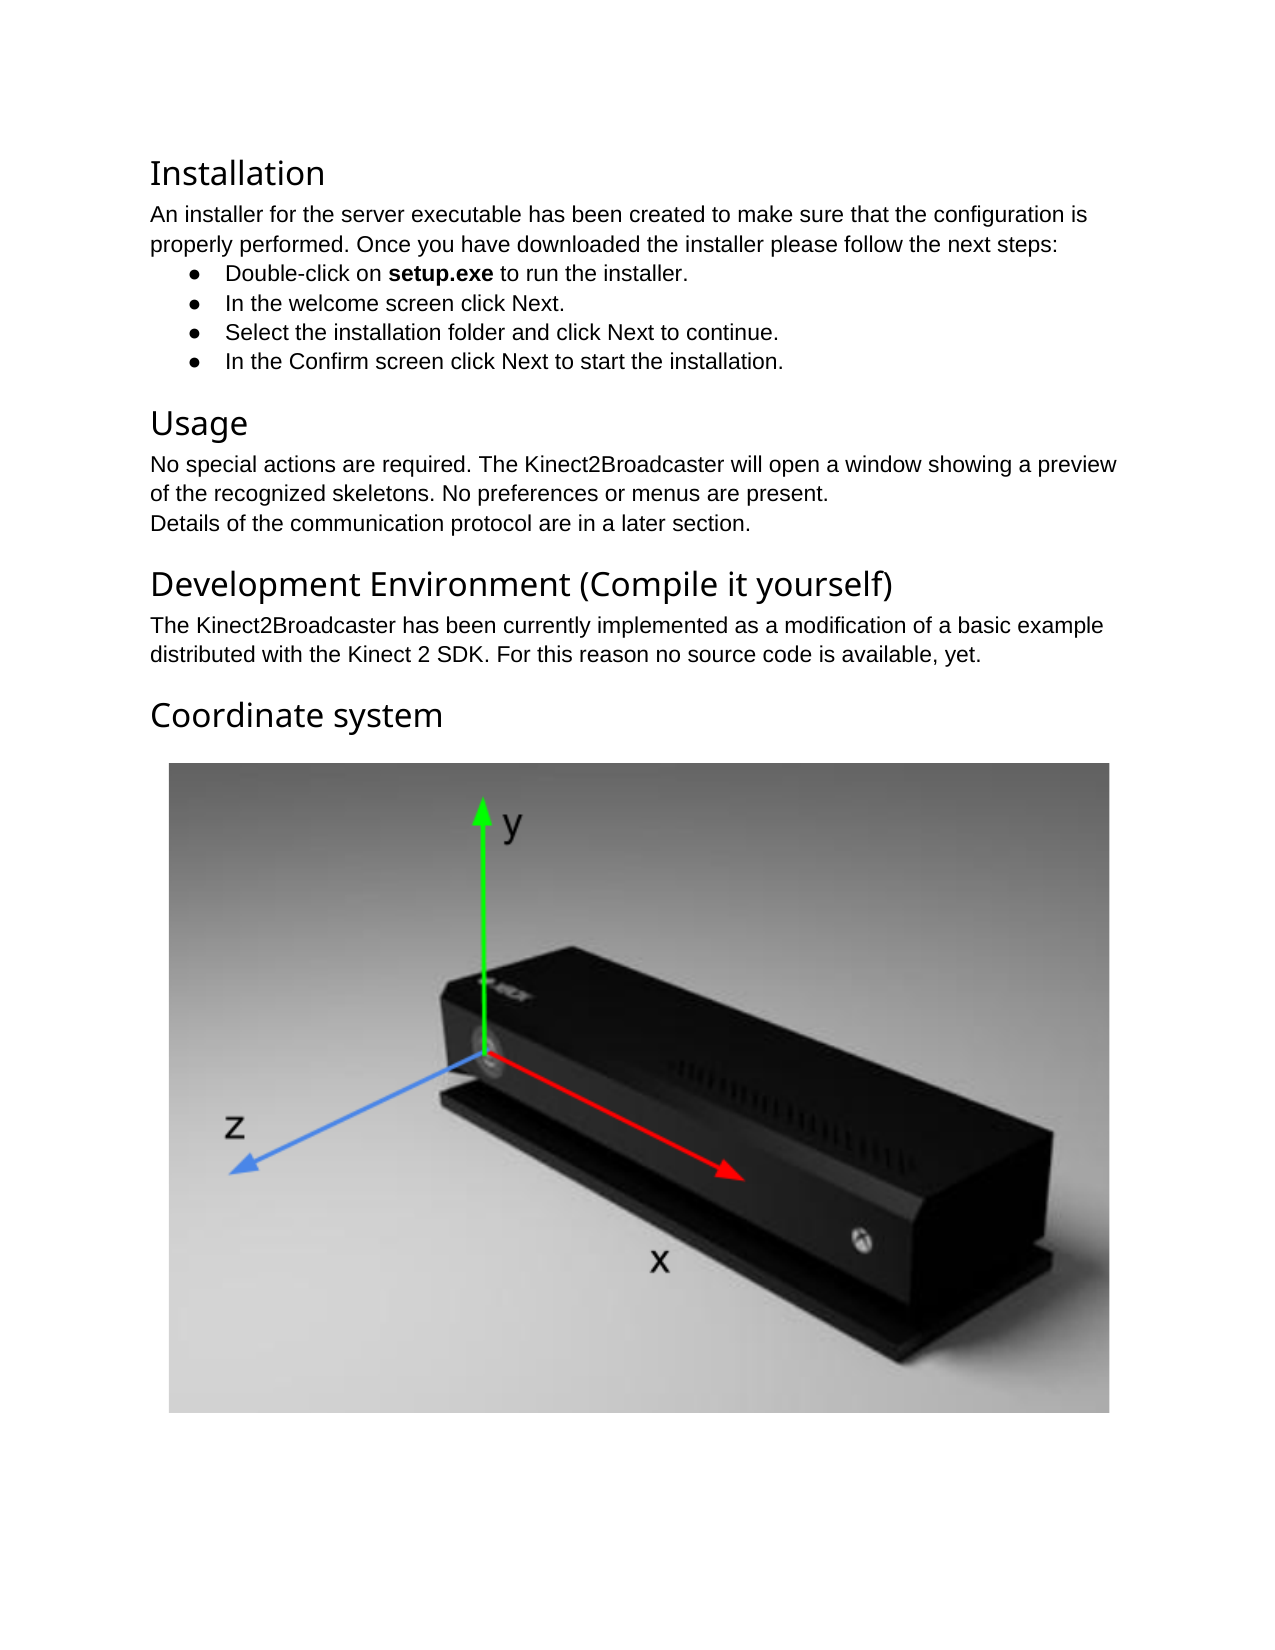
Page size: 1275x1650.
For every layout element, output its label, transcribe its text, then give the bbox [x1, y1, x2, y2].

text No special actions are required. The Kinect2Broadcaster will open a window showing a preview of the recognized skeletons. No preferences or menus are present. [150, 451, 1125, 506]
list In the Confirm screen click Next to start the installation. [187, 349, 1125, 375]
subtitle Installation [150, 150, 1125, 195]
list Double-click on setup.exe to run the installer. [187, 261, 1125, 287]
list In the welcome screen click Next. [187, 290, 1125, 316]
text An installer for the server executable has been created to make sure that the configuration is properly performed. Once you have downloaded the installer please follow the next steps: [150, 202, 1125, 257]
text Details of the communication protocol are in a later section. [150, 510, 1125, 536]
picture [168, 763, 1110, 1413]
subtitle Development Environment (Compile it yourself) [150, 560, 1125, 606]
subtitle Usage [150, 399, 1125, 445]
list Select the installation folder and click Next to continue. [187, 320, 1125, 345]
text The Kinect2Broadcaster has been currently implemented as a modification of a basic example distributed with the Kinect 2 SDK. For this reason no source code is available, yet. [150, 613, 1125, 668]
subtitle Coordinate system [150, 692, 1125, 738]
